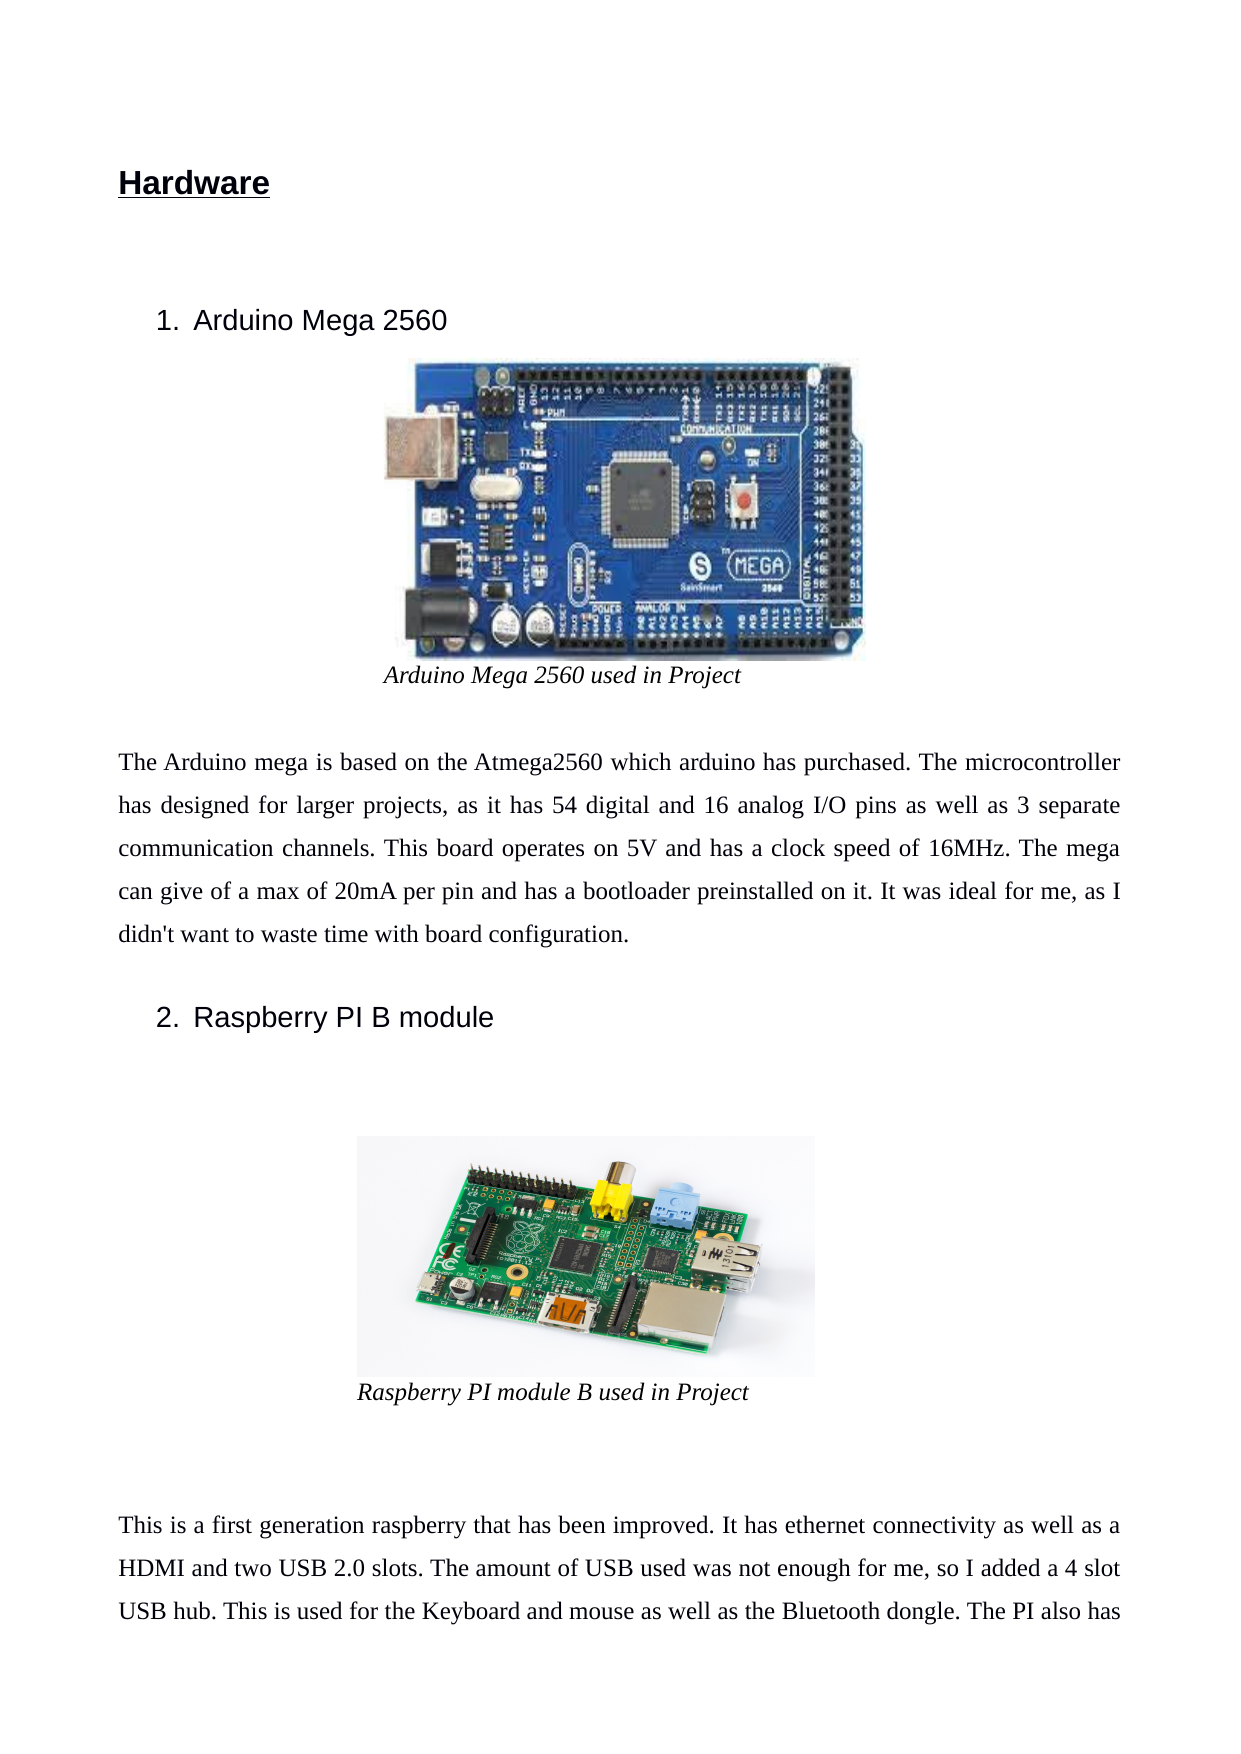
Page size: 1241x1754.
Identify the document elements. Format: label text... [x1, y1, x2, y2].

text The Arduino mega is based on the Atmega2560 which arduino has purchased. The microcontroller has designed for larger projects, as it has 54 digital and 16 analog I/O pins as well as 3 separate communication channels. This board operates on 5V and has a clock speed of 16MHz. The mega can give of a max of 20mA per pin and has a bootloader preinstalled on it. It was ideal for me, as I didn't want to waste time with board configuration. [118, 747, 1122, 948]
text Arduino Mega 2560 used in Project [384, 661, 866, 689]
subtitle Arduino Mega 2560 [156, 303, 1122, 337]
text This is a first generation raspberry that has been improved. It has ethernet connectivity as well as a HDMI and two USB 2.0 slots. The amount of USB used was not enough for me, so I added a 4 slot USB hub. This is used for the Keyboard and mouse as well as the Bluetooth dongle. The PI also has [118, 1510, 1122, 1625]
picture [356, 1136, 815, 1377]
text Raspberry PI module B used in Project [357, 1377, 815, 1406]
picture [383, 358, 866, 661]
subtitle Hardware [118, 163, 1122, 202]
subtitle Raspberry PI B module [156, 1000, 1122, 1033]
